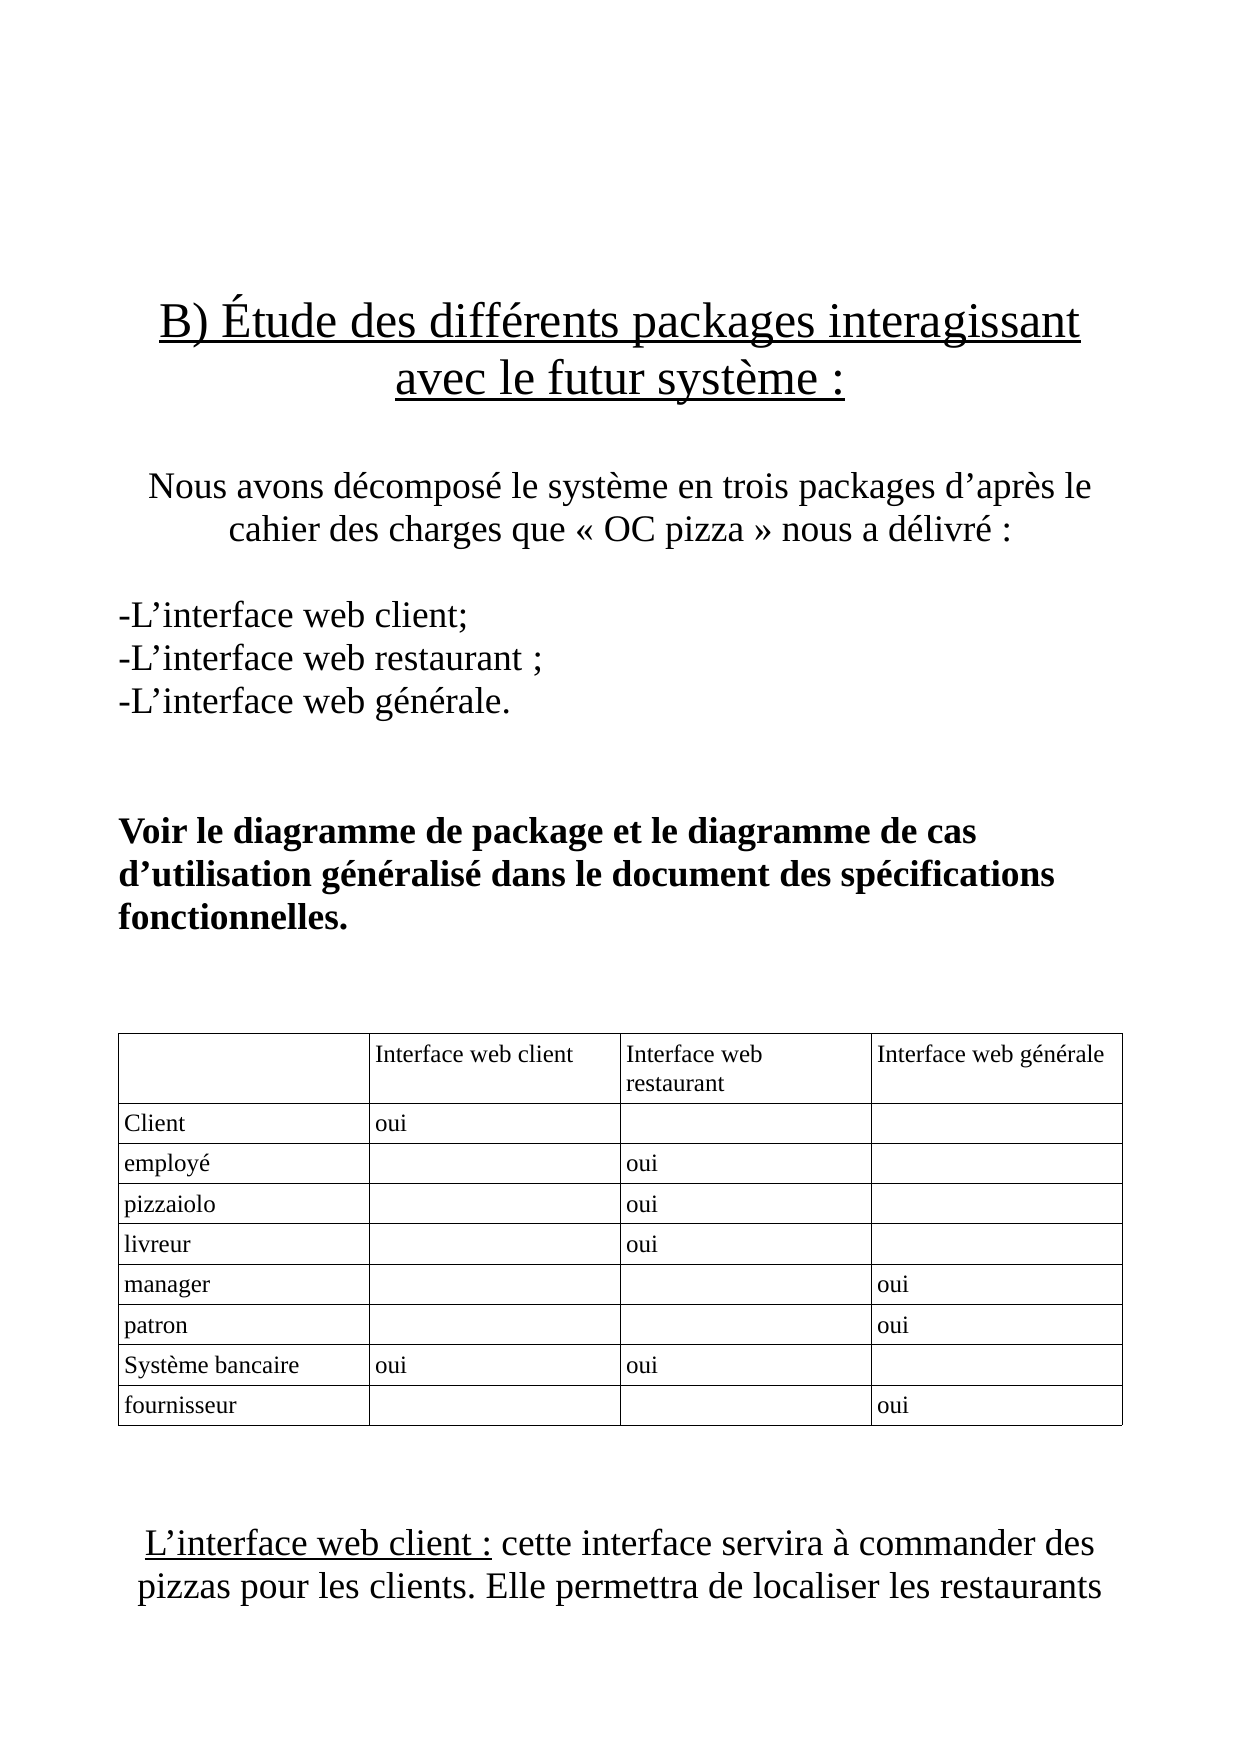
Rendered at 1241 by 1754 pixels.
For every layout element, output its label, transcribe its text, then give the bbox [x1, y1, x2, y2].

table_cell pizzaiolo [119, 1184, 369, 1223]
table_cell [370, 1224, 620, 1264]
table_cell Client [119, 1104, 369, 1143]
text -L’interface web générale. [118, 679, 1122, 722]
text L’interface web client : cette interface servira à commander des pizzas pour les clients. Elle permettra de localiser les restaurants [118, 1521, 1122, 1607]
table_cell fournisseur [119, 1386, 369, 1425]
text Voir le diagramme de package et le diagramme de cas d’utilisation généralisé dans le document des spécifications fonctionnelles. [118, 808, 1122, 937]
table_cell [872, 1144, 1122, 1183]
table_cell oui [370, 1104, 620, 1143]
table_cell oui [872, 1265, 1122, 1304]
table_cell Système bancaire [119, 1345, 369, 1384]
text -L’interface web restaurant ; [118, 636, 1122, 679]
table_header Interface web générale [872, 1034, 1122, 1102]
table_cell [621, 1386, 871, 1425]
text B) Étude des différents packages interagissant avec le futur système : [118, 291, 1122, 406]
table_cell [370, 1265, 620, 1304]
table_cell [621, 1265, 871, 1304]
table_cell oui [621, 1224, 871, 1264]
table_cell [370, 1144, 620, 1183]
table_cell oui [621, 1345, 871, 1384]
table_cell oui [621, 1144, 871, 1183]
table_header [119, 1034, 369, 1102]
table_cell manager [119, 1265, 369, 1304]
table_cell [621, 1305, 871, 1344]
table_header Interface web client [370, 1034, 620, 1102]
text -L’interface web client; [118, 592, 1122, 636]
table_cell oui [370, 1345, 620, 1384]
table_cell [370, 1386, 620, 1425]
table_cell patron [119, 1305, 369, 1344]
table_header Interface web restaurant [621, 1034, 871, 1102]
table_cell livreur [119, 1224, 369, 1264]
table_cell [370, 1184, 620, 1223]
table_cell [621, 1104, 871, 1143]
table_cell [370, 1305, 620, 1344]
table_cell oui [872, 1305, 1122, 1344]
table_cell oui [621, 1184, 871, 1223]
table_cell employé [119, 1144, 369, 1183]
table_cell [872, 1345, 1122, 1384]
table_cell [872, 1184, 1122, 1223]
table_cell [872, 1104, 1122, 1143]
text Nous avons décomposé le système en trois packages d’après le cahier des charges que « OC pizza » nous a délivré : [118, 463, 1122, 549]
table_cell [872, 1224, 1122, 1264]
table_cell oui [872, 1386, 1122, 1425]
